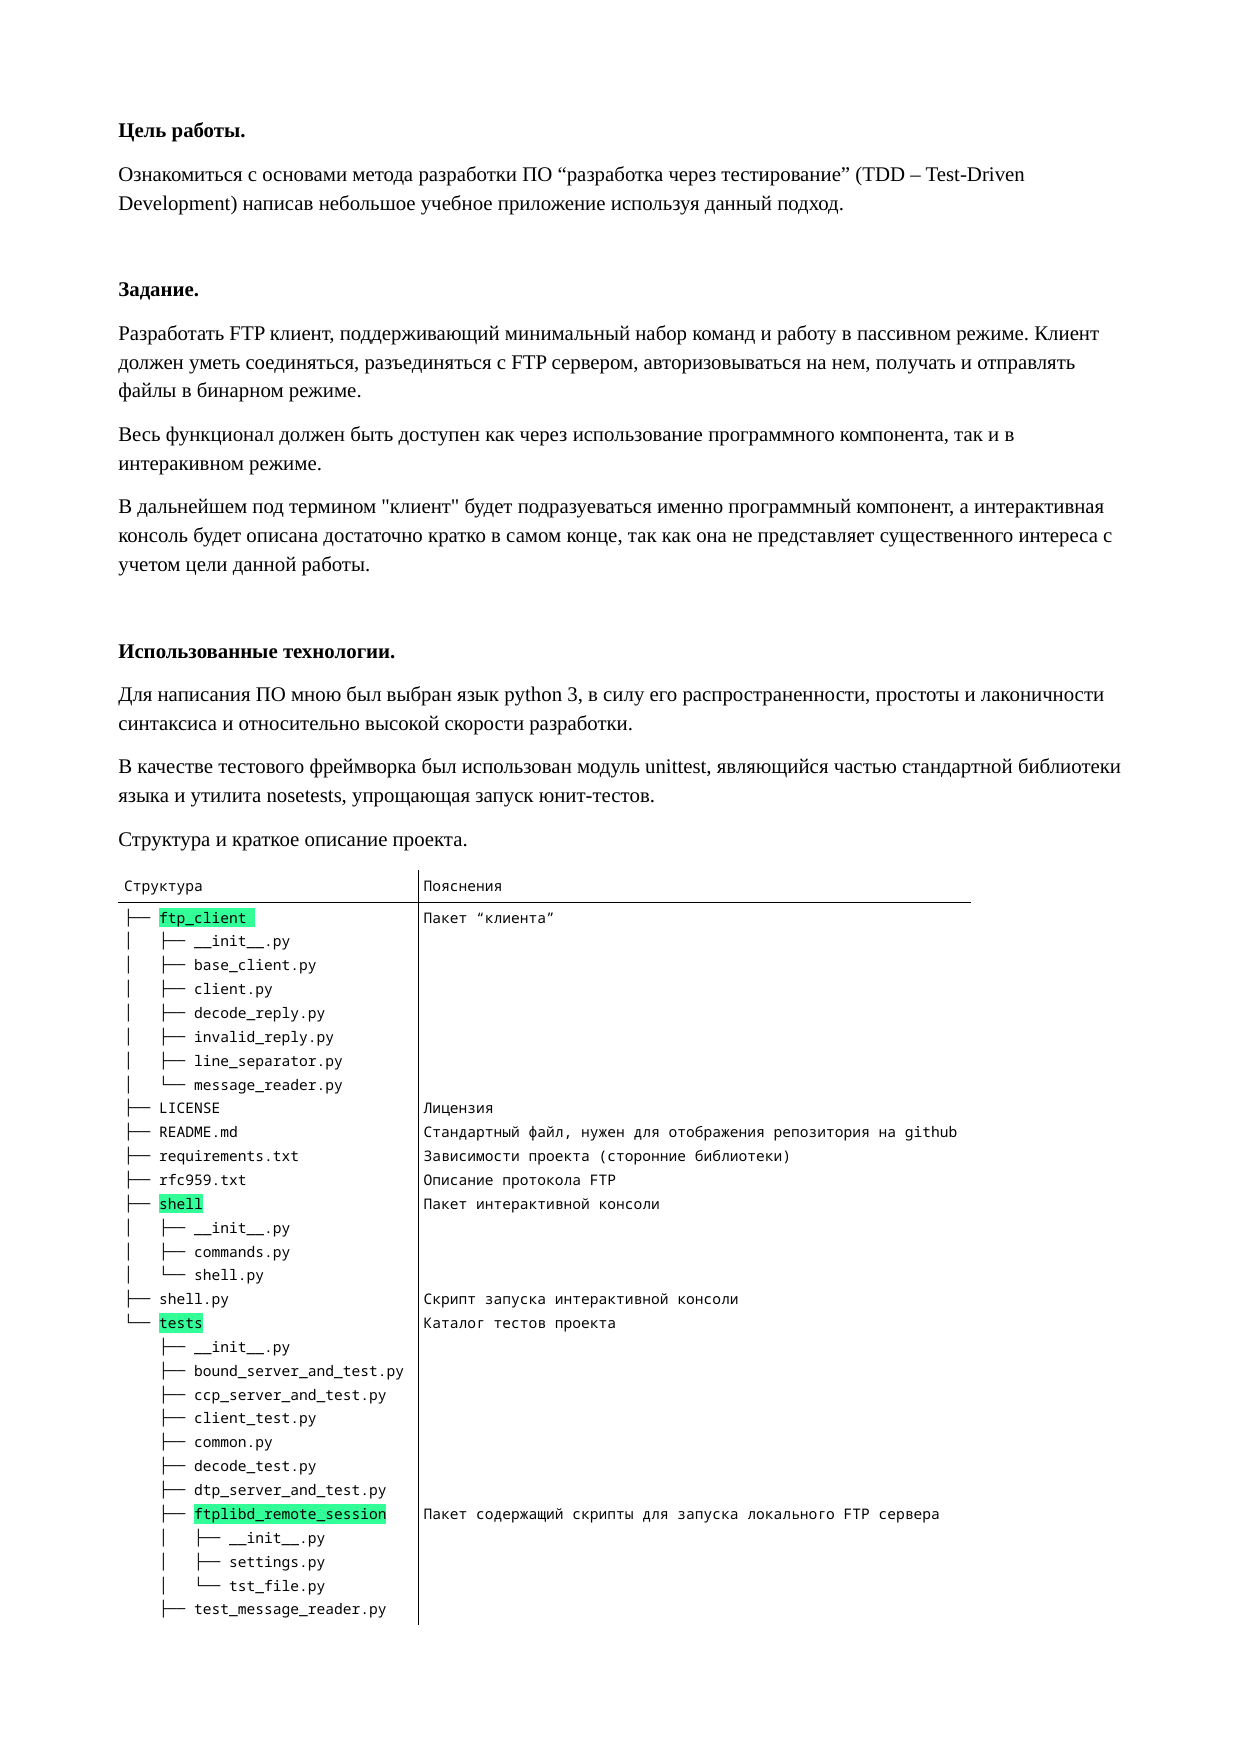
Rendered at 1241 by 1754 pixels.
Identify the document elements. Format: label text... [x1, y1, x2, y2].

text Разработать FTP клиент, поддерживающий минимальный набор команд и работу в пассивном режиме. Клиент должен уметь соединяться, разъединяться с FTP сервером, авторизовываться на нем, получать и отправлять файлы в бинарном режиме. [118, 321, 1122, 402]
text Цель работы. [118, 118, 1122, 142]
text Задание. [118, 277, 1122, 301]
table_cell ├── ftp_client │ ├── __init__.py │ ├── base_client.py │ ├── client.py │ ├── decode_reply.py │ ├── invalid_reply.py │ ├── line_separator.py │ └── message_reader.py ├── LICENSE ├── README.md ├── requirements.txt ├── rfc959.txt ├── shell │ ├── __init__.py │ ├── commands.py │ └── shell.py ├── shell.py └── tests ├── __init__.py ├── bound_server_and_test.py ├── ccp_server_and_test.py ├── client_test.py ├── common.py ├── decode_test.py ├── dtp_server_and_test.py ├── ftplibd_remote_session │ ├── __init__.py │ ├── settings.py │ └── tst_file.py ├── test_message_reader.py [118, 903, 418, 1625]
text Структура и краткое описание проекта. [118, 827, 1122, 851]
text Использованные технологии. [118, 639, 1122, 663]
text Весь функционал должен быть доступен как через использование программного компонента, так и в интеракивном режиме. [118, 422, 1122, 475]
text Ознакомиться с основами метода разработки ПО “разработка через тестирование” (TDD – Test-Driven Development) написав небольшое учебное приложение используя данный подход. [118, 162, 1122, 214]
text Для написания ПО мною был выбран язык python 3, в силу его распространенности, простоты и лаконичности синтаксиса и относительно высокой скорости разработки. [118, 682, 1122, 735]
table_cell Пакет “клиента” Лицензия Стандартный файл, нужен для отображения репозитория на github Зависимости проекта (сторонние библиотеки) Описание протокола FTP Пакет интерактивной консоли Скрипт запуска интерактивной консоли Каталог тестов проекта Пакет содержащий скрипты для запуска локального FTP сервера [419, 903, 971, 1625]
table_header Структура [118, 870, 418, 902]
text В дальнейшем под термином "клиент" будет подразуеваться именно программный компонент, а интерактивная консоль будет описана достаточно кратко в самом конце, так как она не представляет существенного интереса с учетом цели данной работы. [118, 494, 1122, 576]
text В качестве тестового фреймворка был использован модуль unittest, являющийся частью стандартной библиотеки языка и утилита nosetests, упрощающая запуск юнит-тестов. [118, 754, 1122, 807]
table_header Пояснения [419, 870, 971, 902]
